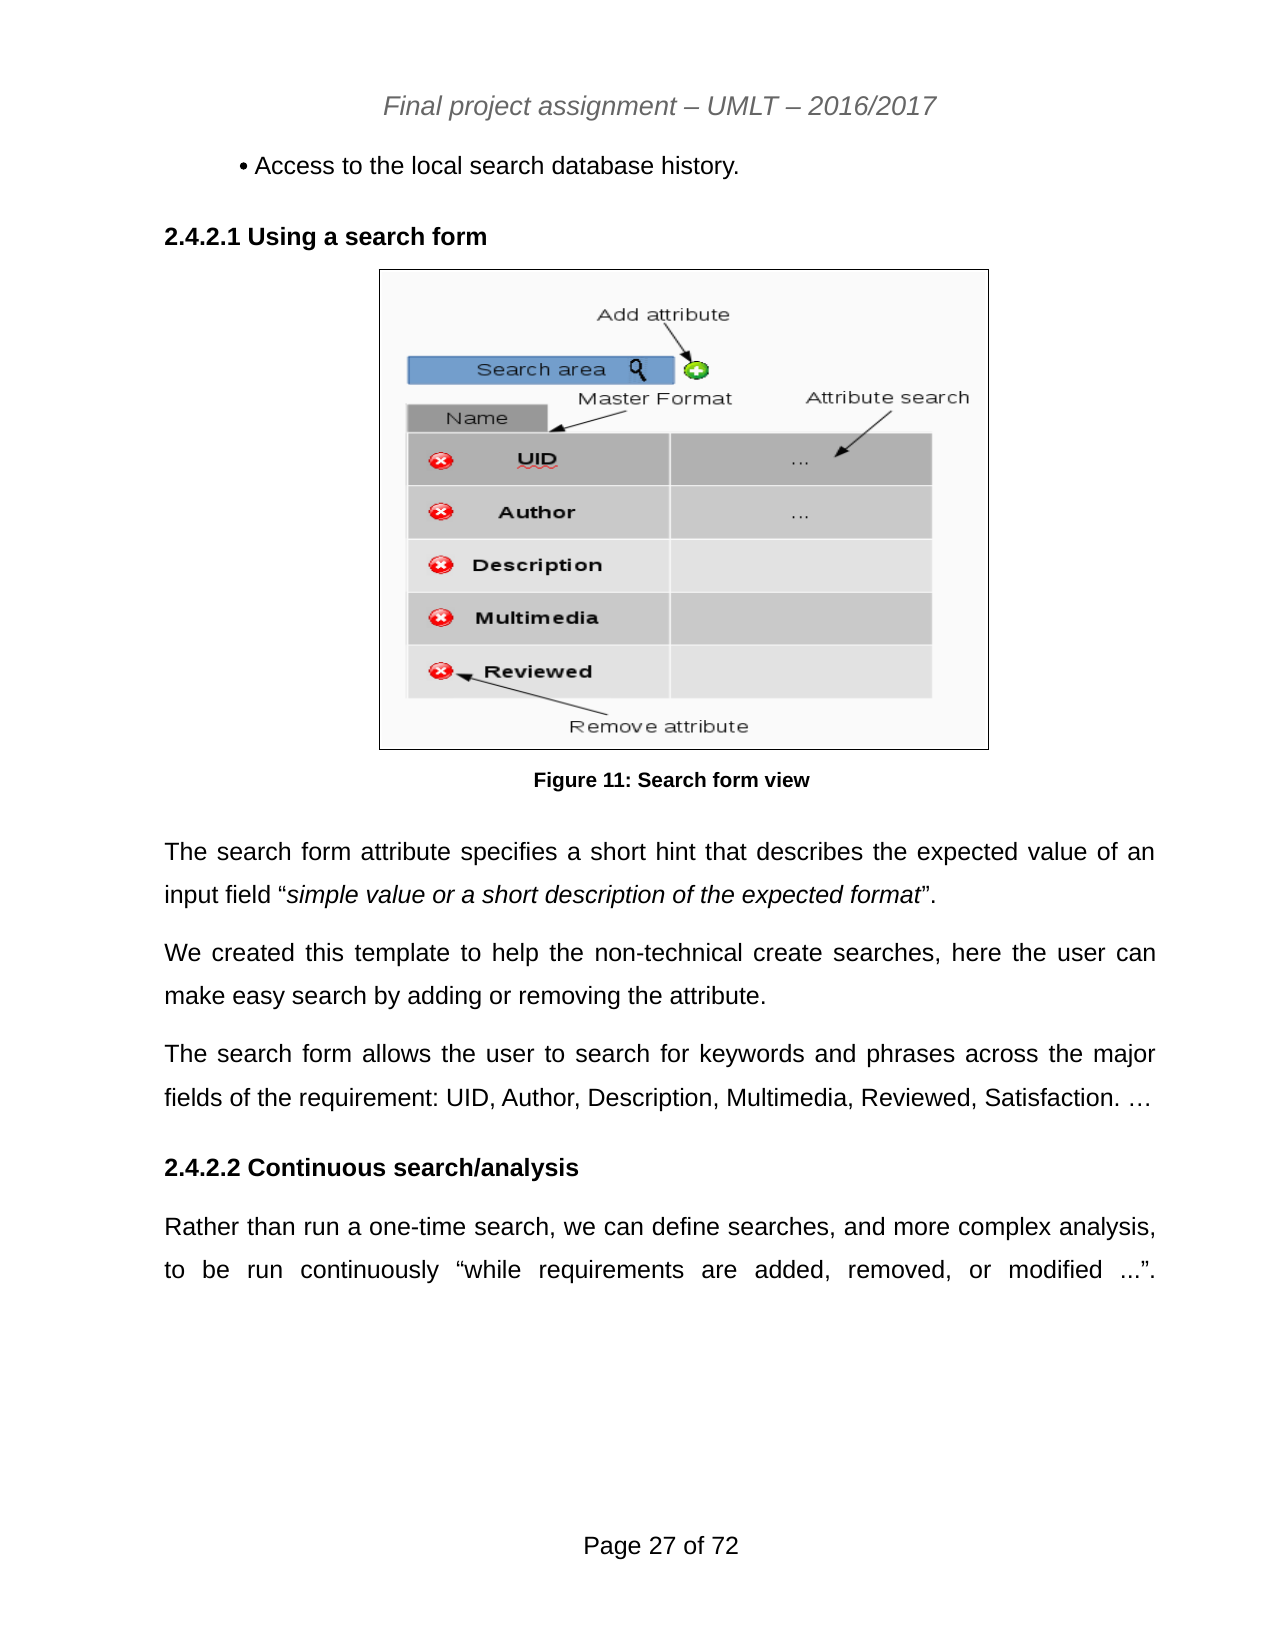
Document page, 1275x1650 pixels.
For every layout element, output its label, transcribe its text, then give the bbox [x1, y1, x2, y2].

picture [381, 272, 986, 747]
subtitle 2.4.2.1 Using a search form [164, 221, 1158, 250]
subtitle 2.4.2.2 Continuous search/analysis [164, 1153, 1158, 1181]
text We created this template to help the non-technical create searches, here the user can make easy search by adding or removing the attribute. [164, 938, 1158, 1010]
text The search form allows the user to search for keywords and phrases across the major fields of the requirement: UID, Author, Description, Multimedia, Reviewed, Satisfaction. … [164, 1039, 1158, 1111]
list Access to the local search database history. [239, 151, 1158, 180]
text Figure 11: Search form view [164, 270, 1158, 793]
list Rather than run a one-time search, we can define searches, and more complex analysis, to be run continuously “while requirements are added, removed, or modified ...”. [164, 1211, 1158, 1326]
text The search form attribute specifies a short hint that describes the expected value of an input field “simple value or a short description of the expected format”. [164, 837, 1158, 909]
